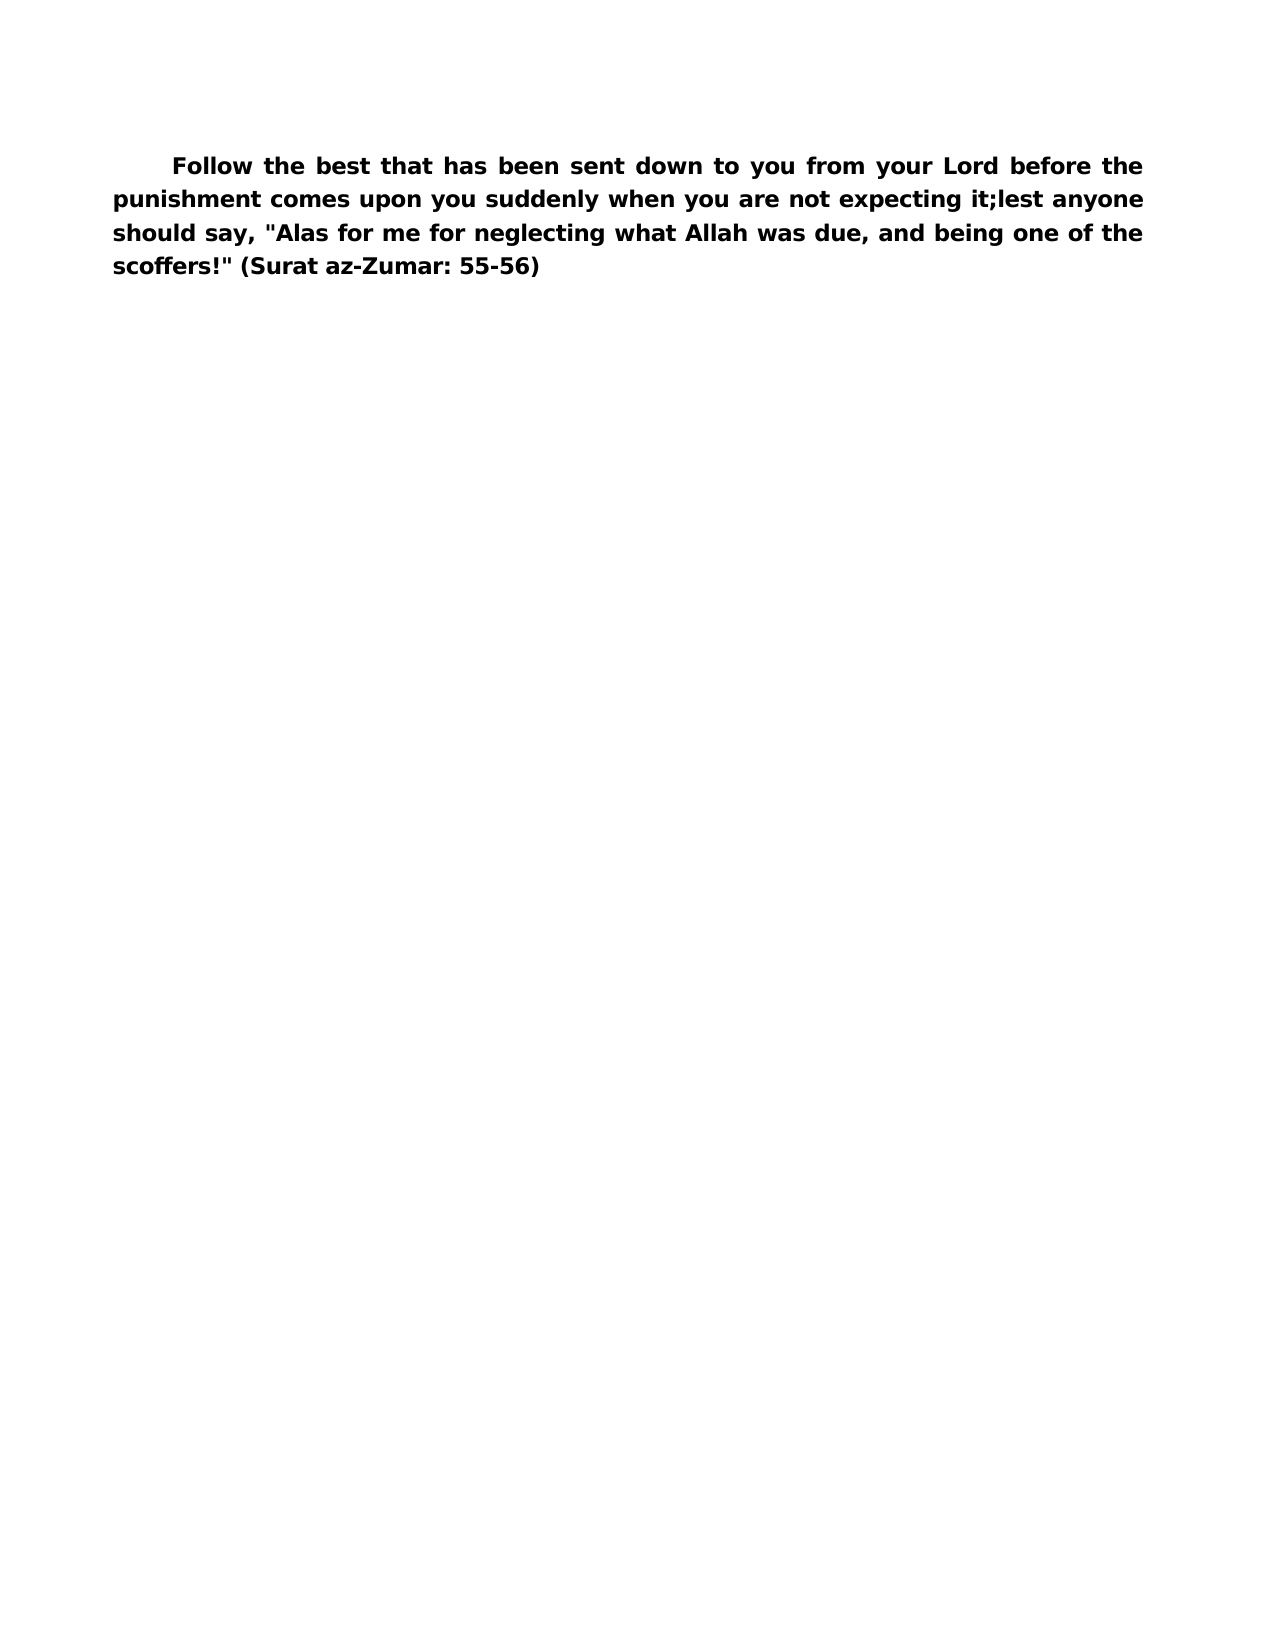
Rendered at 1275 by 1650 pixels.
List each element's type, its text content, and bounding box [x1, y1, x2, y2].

text Follow the best that has been sent down to you from your Lord before the punishment comes upon you suddenly when you are not expecting it;lest anyone should say, "Alas for me for neglecting what Allah was due, and being one of the scoffers!" (Surat az-Zumar: 55-56) [112, 148, 1145, 281]
